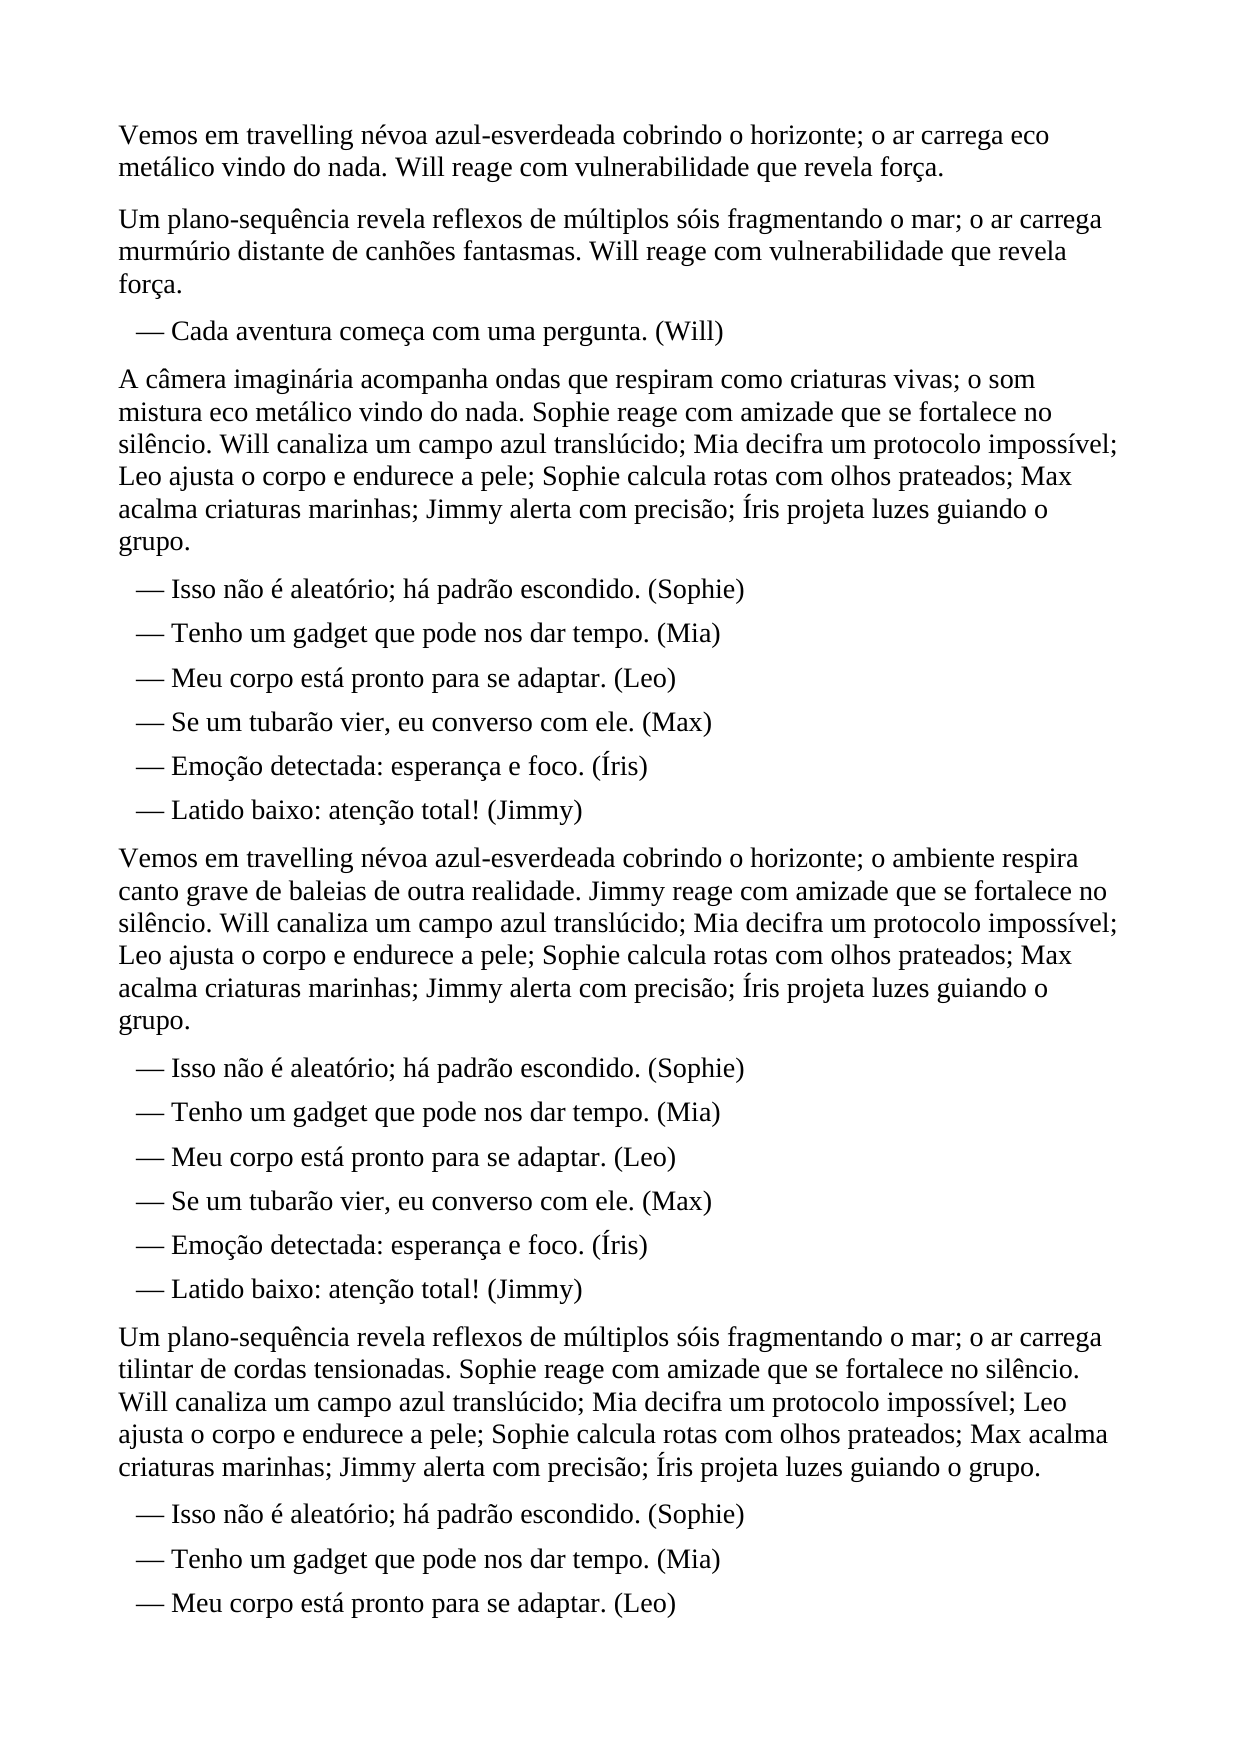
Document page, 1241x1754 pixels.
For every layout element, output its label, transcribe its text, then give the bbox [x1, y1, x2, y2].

text — Tenho um gadget que pode nos dar tempo. (Mia) [118, 1542, 1122, 1574]
text — Tenho um gadget que pode nos dar tempo. (Mia) [118, 1095, 1122, 1128]
text Vemos em travelling névoa azul-esverdeada cobrindo o horizonte; o ambiente respira canto grave de baleias de outra realidade. Jimmy reage com amizade que se fortalece no silêncio. Will canaliza um campo azul translúcido; Mia decifra um protocolo impossível; Leo ajusta o corpo e endurece a pele; Sophie calcula rotas com olhos prateados; Max acalma criaturas marinhas; Jimmy alerta com precisão; Íris projeta luzes guiando o grupo. [118, 841, 1122, 1036]
text Vemos em travelling névoa azul-esverdeada cobrindo o horizonte; o ar carrega eco metálico vindo do nada. Will reage com vulnerabilidade que revela força. [118, 118, 1122, 183]
text — Isso não é aleatório; há padrão escondido. (Sophie) [118, 1498, 1122, 1530]
text — Meu corpo está pronto para se adaptar. (Leo) [118, 1139, 1122, 1172]
text — Meu corpo está pronto para se adaptar. (Leo) [118, 1586, 1122, 1618]
text — Cada aventura começa com uma pergunta. (Will) [118, 314, 1122, 347]
text — Emoção detectada: esperança e foco. (Íris) [118, 749, 1122, 782]
text Um plano-sequência revela reflexos de múltiplos sóis fragmentando o mar; o ar carrega tilintar de cordas tensionadas. Sophie reage com amizade que se fortalece no silêncio. Will canaliza um campo azul translúcido; Mia decifra um protocolo impossível; Leo ajusta o corpo e endurece a pele; Sophie calcula rotas com olhos prateados; Max acalma criaturas marinhas; Jimmy alerta com precisão; Íris projeta luzes guiando o grupo. [118, 1320, 1122, 1482]
text A câmera imaginária acompanha ondas que respiram como criaturas vivas; o som mistura eco metálico vindo do nada. Sophie reage com amizade que se fortalece no silêncio. Will canaliza um campo azul translúcido; Mia decifra um protocolo impossível; Leo ajusta o corpo e endurece a pele; Sophie calcula rotas com olhos prateados; Max acalma criaturas marinhas; Jimmy alerta com precisão; Íris projeta luzes guiando o grupo. [118, 362, 1122, 557]
text — Emoção detectada: esperança e foco. (Íris) [118, 1228, 1122, 1261]
text Um plano-sequência revela reflexos de múltiplos sóis fragmentando o mar; o ar carrega murmúrio distante de canhões fantasmas. Will reage com vulnerabilidade que revela força. [118, 202, 1122, 299]
text — Se um tubarão vier, eu converso com ele. (Max) [118, 705, 1122, 737]
text — Isso não é aleatório; há padrão escondido. (Sophie) [118, 1051, 1122, 1083]
text — Isso não é aleatório; há padrão escondido. (Sophie) [118, 572, 1122, 604]
text — Se um tubarão vier, eu converso com ele. (Max) [118, 1184, 1122, 1216]
text — Latido baixo: atenção total! (Jimmy) [118, 793, 1122, 826]
text — Latido baixo: atenção total! (Jimmy) [118, 1272, 1122, 1305]
text — Meu corpo está pronto para se adaptar. (Leo) [118, 661, 1122, 693]
text — Tenho um gadget que pode nos dar tempo. (Mia) [118, 616, 1122, 649]
